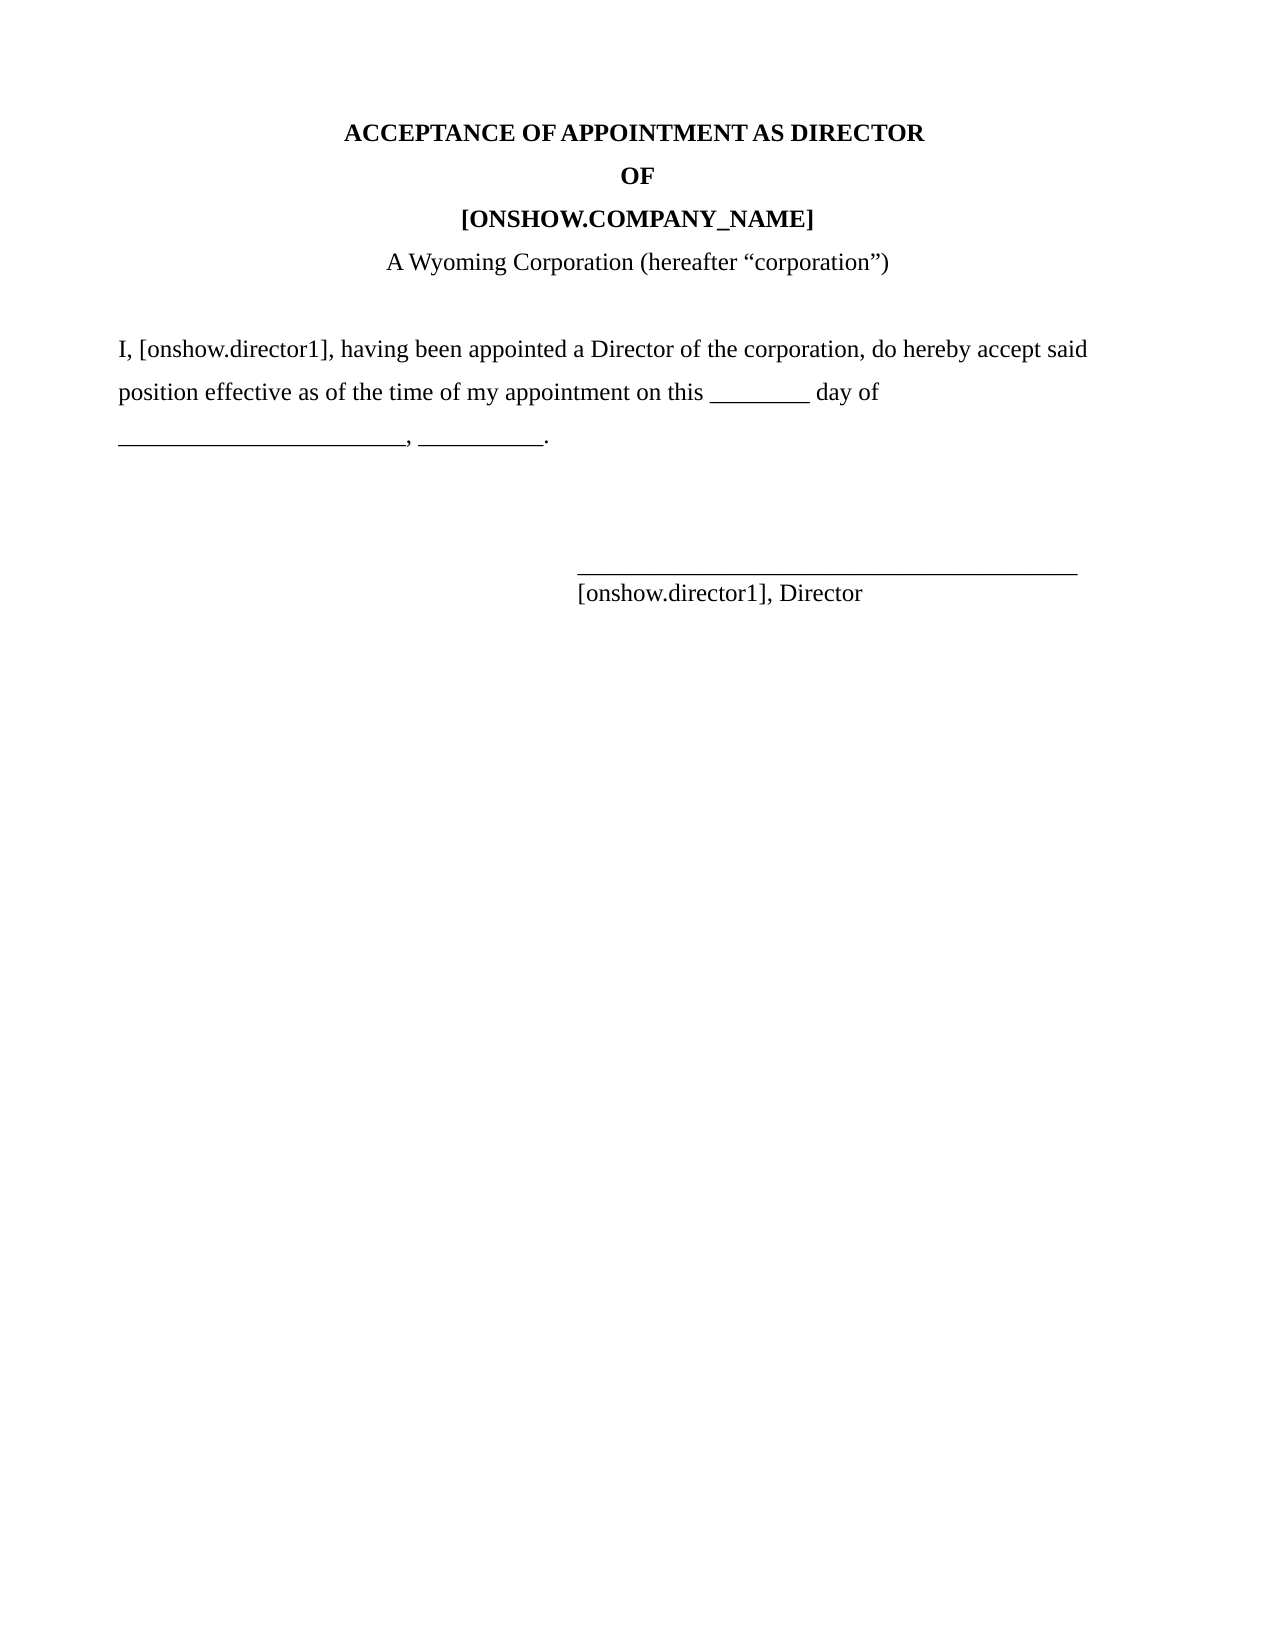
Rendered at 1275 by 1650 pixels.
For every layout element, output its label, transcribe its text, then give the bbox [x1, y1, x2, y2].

text ACCEPTANCE OF APPOINTMENT AS DIRECTOR [118, 118, 1157, 147]
text ________________________________________ [onshow.director1], Director [577, 549, 1157, 607]
text I, [onshow.director1], having been appointed a Director of the corporation, do hereby accept said position effective as of the time of my appointment on this ________ day of _______________________, __________. [118, 334, 1157, 449]
text [onshow.company_name] [118, 204, 1157, 233]
text A Wyoming Corporation (hereafter “corporation”) [118, 247, 1157, 276]
text OF [118, 161, 1157, 190]
